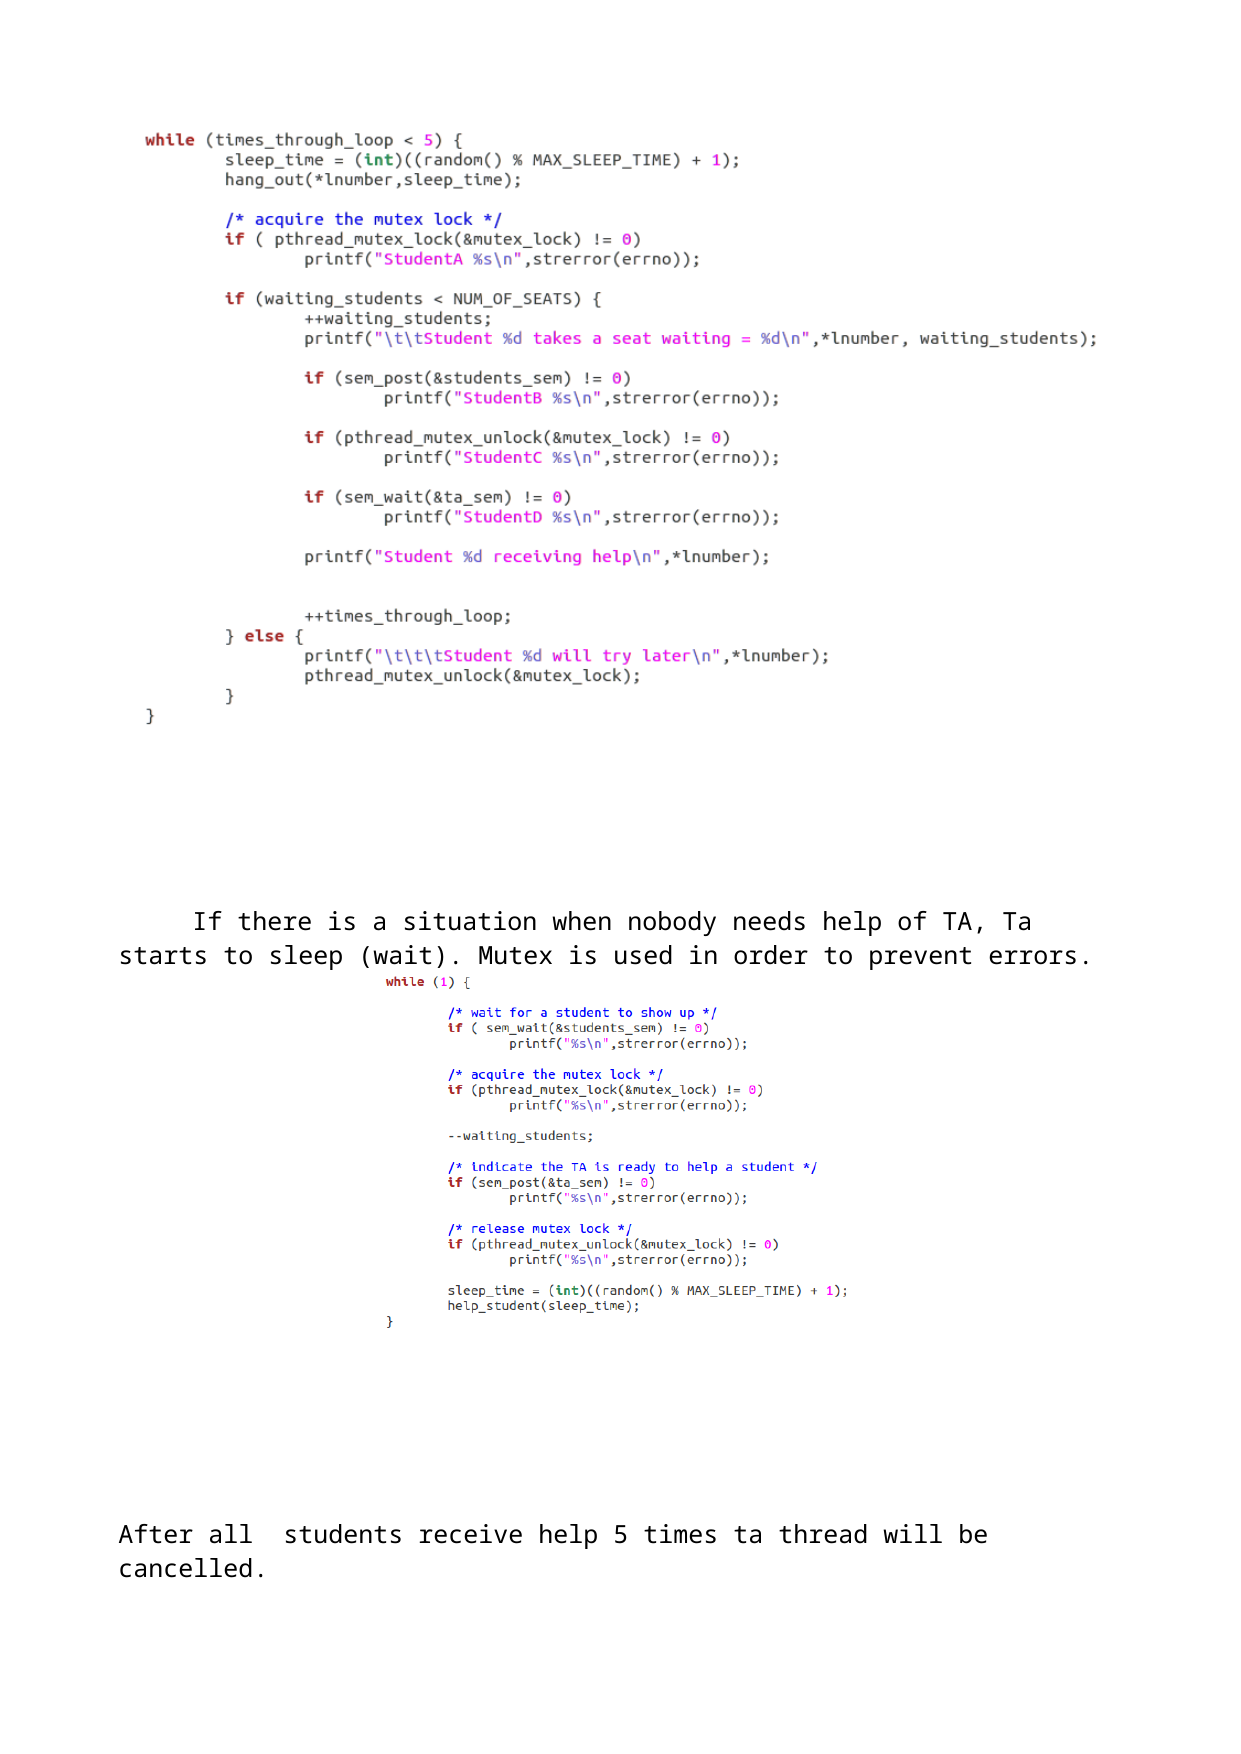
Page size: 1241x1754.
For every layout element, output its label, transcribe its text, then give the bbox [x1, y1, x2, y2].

text If there is a situation when nobody needs help of TA, Ta starts to sleep (wait). Mutex is used in order to prevent errors. [118, 903, 1122, 971]
text After all students receive help 5 times ta thread will be cancelled. [118, 1516, 1122, 1584]
picture [376, 971, 864, 1339]
picture [118, 118, 1123, 733]
